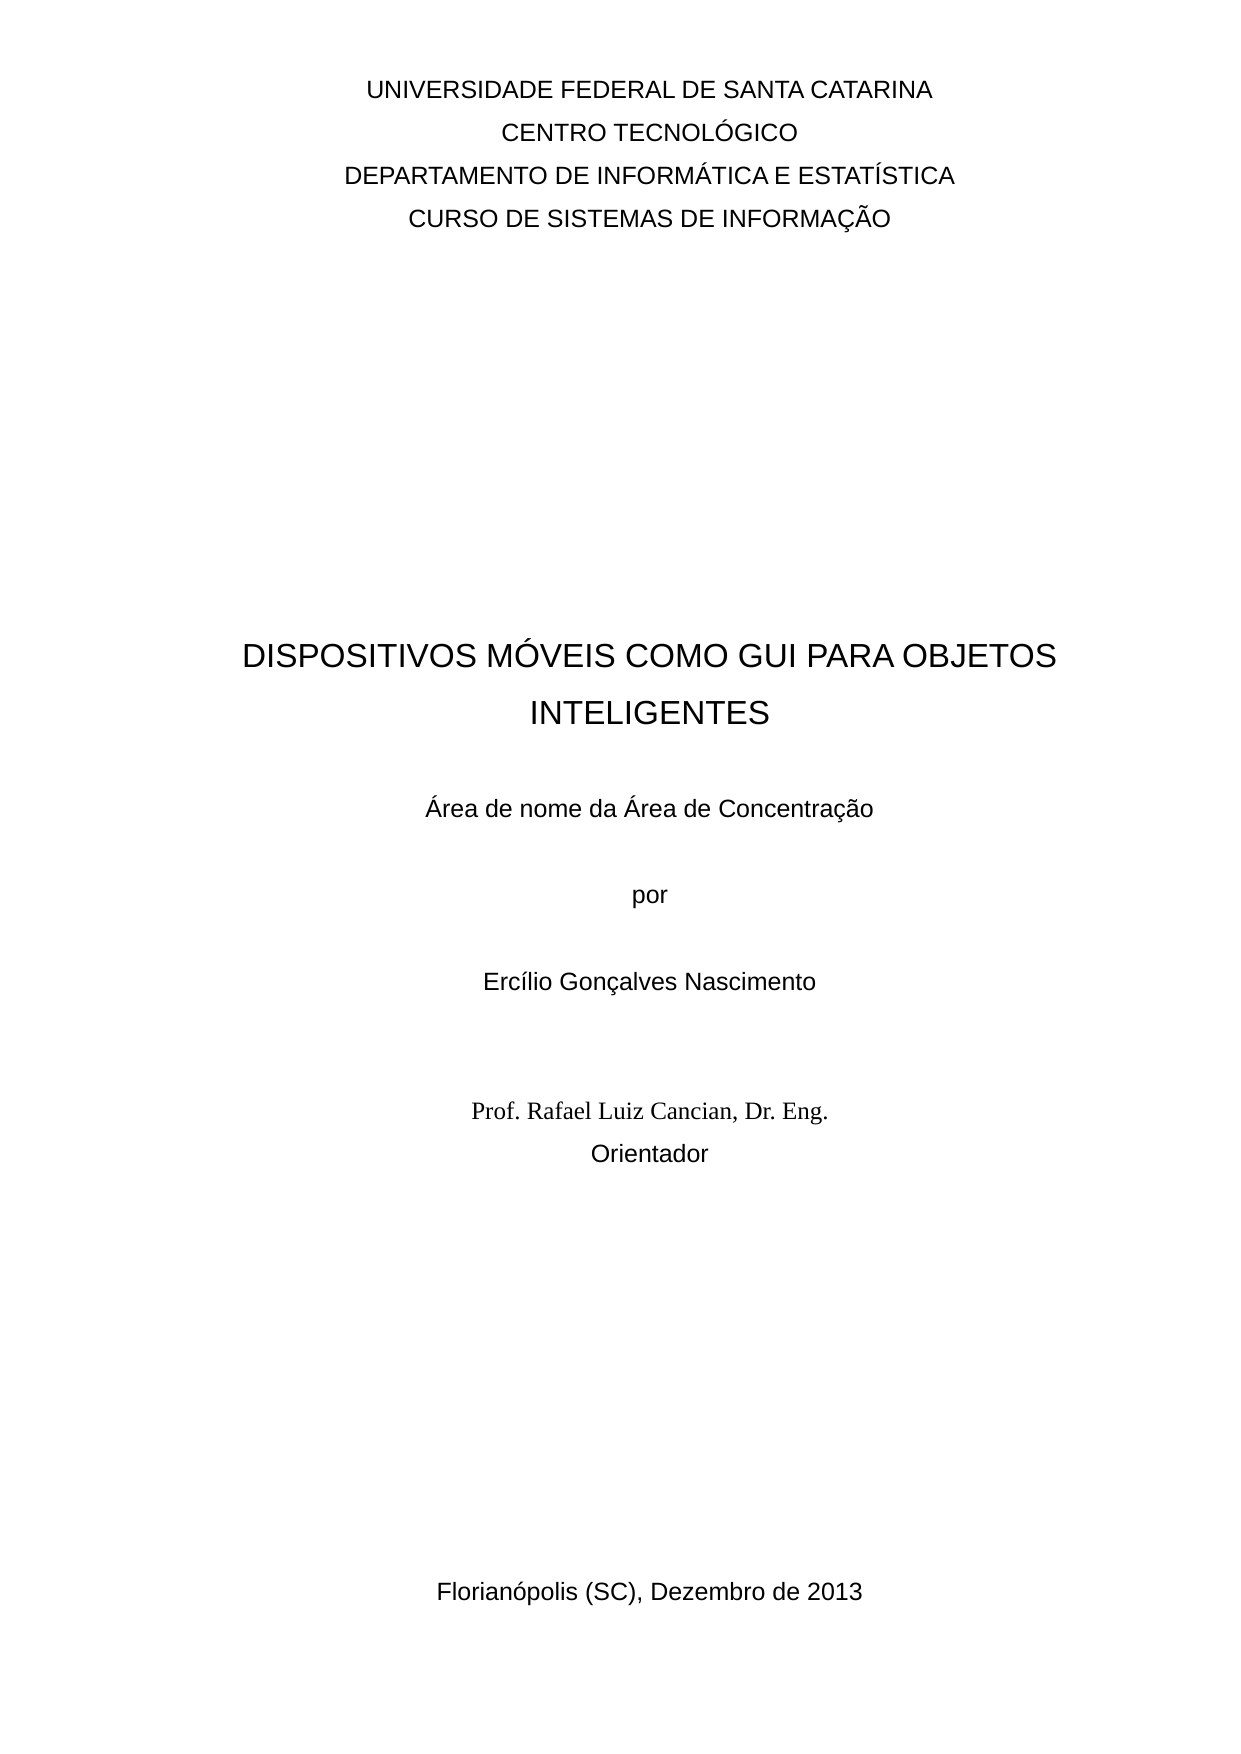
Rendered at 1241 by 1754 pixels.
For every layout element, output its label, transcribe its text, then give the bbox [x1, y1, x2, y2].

text Área de nome da Área de Concentração [177, 794, 1122, 823]
text UNIVERSIDADE FEDERAL DE SANTA CATARINA [177, 75, 1122, 104]
text DEPARTAMENTO DE INFORMÁTICA E ESTATÍSTICA [177, 161, 1122, 190]
text Florianópolis (SC), Dezembro de 2013 [177, 1577, 1122, 1606]
text por [177, 880, 1122, 909]
text Ercílio Gonçalves Nascimento [177, 966, 1122, 995]
text CENTRO TECNOLÓGICO [177, 118, 1122, 147]
text DISPOSITIVOS MÓVEIS COMO GUI PARA OBJETOS INTELIGENTES [177, 636, 1122, 732]
text Prof. Rafael Luiz Cancian, Dr. Eng. [177, 1096, 1122, 1124]
text CURSO DE SISTEMAS DE INFORMAÇÃO [177, 204, 1122, 233]
text Orientador [177, 1139, 1122, 1168]
